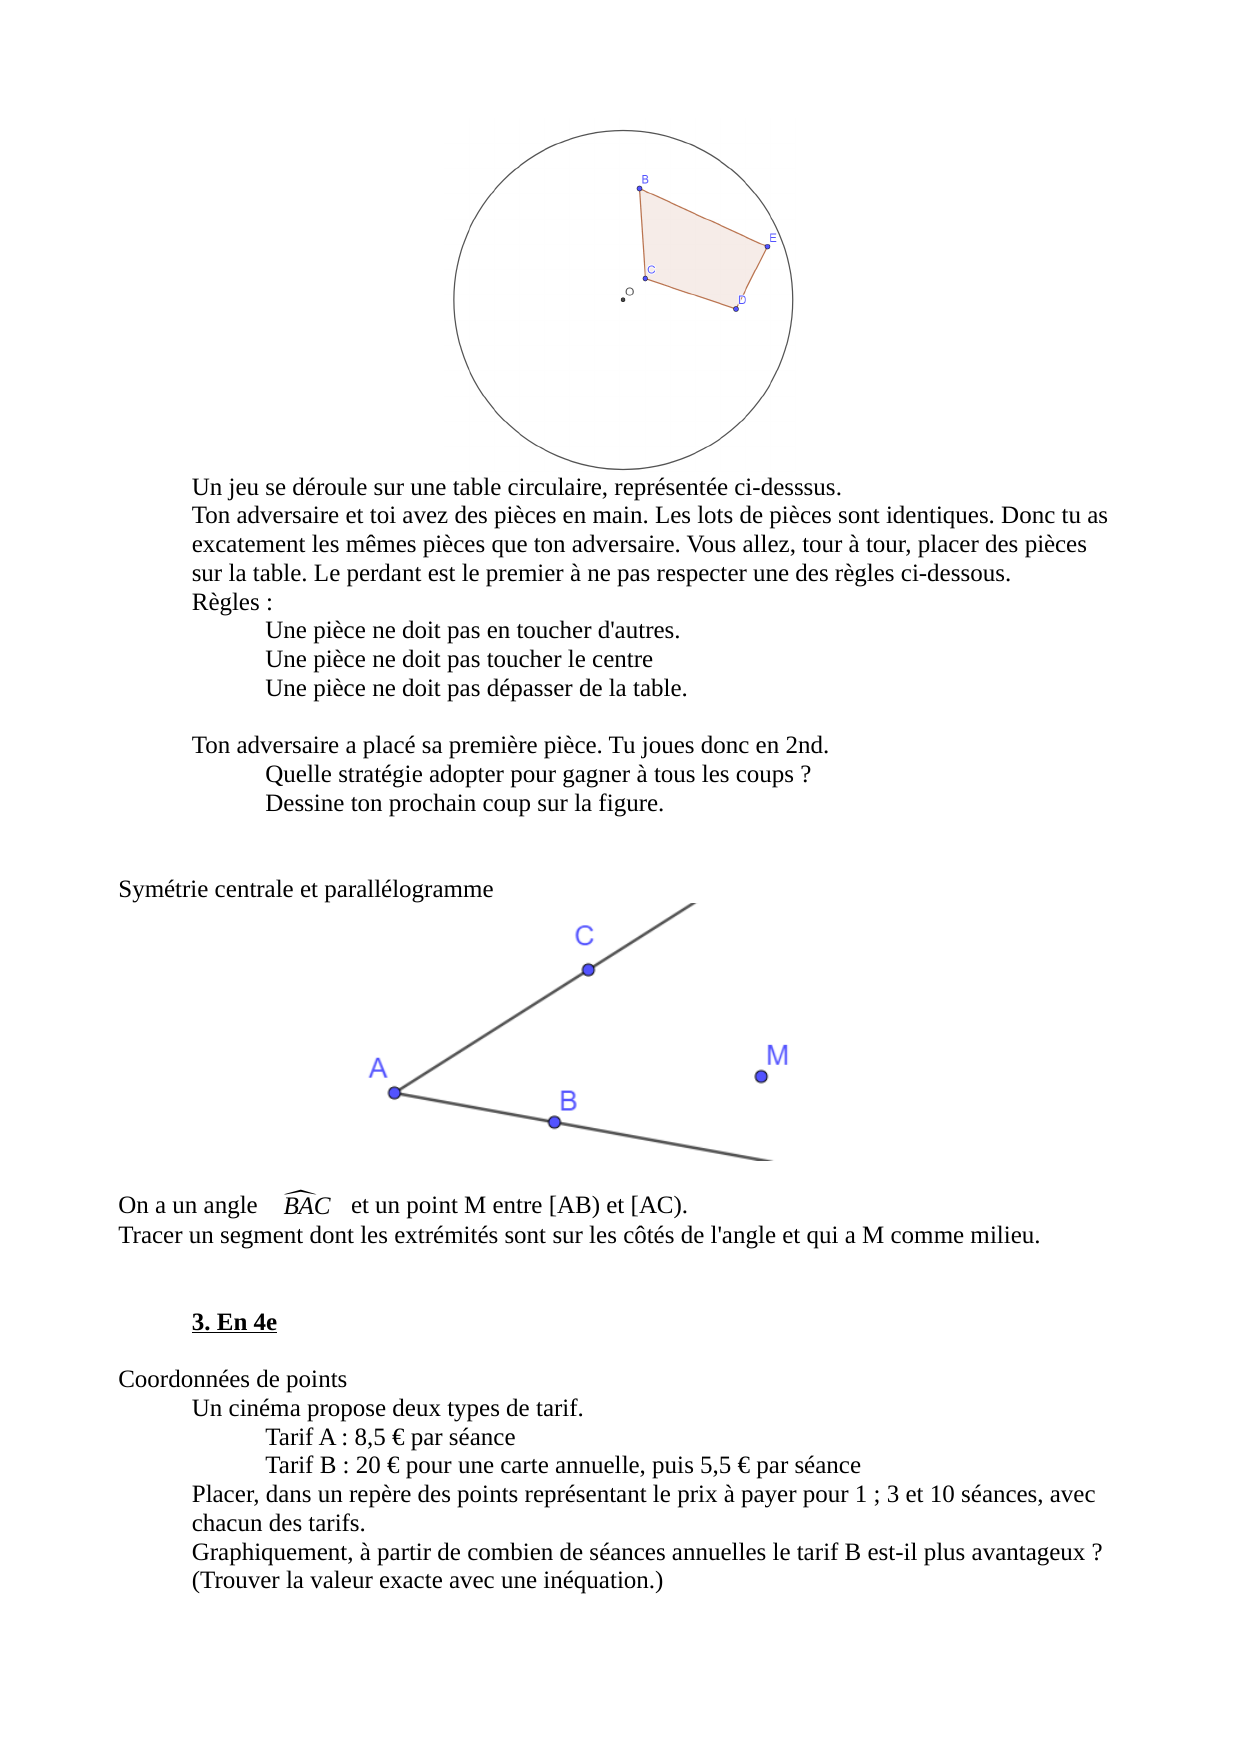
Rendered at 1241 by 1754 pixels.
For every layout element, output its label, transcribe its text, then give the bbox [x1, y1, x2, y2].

text Tarif A : 8,5 € par séance [118, 1422, 1122, 1451]
text Règles : [118, 587, 1122, 616]
picture [444, 118, 796, 472]
text Placer, dans un repère des points représentant le prix à payer pour 1 ; 3 et 10 séances, avec chacun des tarifs. [118, 1479, 1122, 1537]
text Une pièce ne doit pas dépasser de la table. [118, 673, 1122, 702]
text Ton adversaire a placé sa première pièce. Tu joues donc en 2nd. [118, 731, 1122, 759]
text Symétrie centrale et parallélogramme [118, 874, 1122, 903]
text 3. En 4e [118, 1307, 1122, 1336]
text Un cinéma propose deux types de tarif. [118, 1393, 1122, 1422]
text Quelle stratégie adopter pour gagner à tous les coups ? [118, 759, 1122, 788]
text Tarif B : 20 € pour une carte annuelle, puis 5,5 € par séance [118, 1451, 1122, 1479]
text Une pièce ne doit pas toucher le centre [118, 644, 1122, 673]
text Coordonnées de points [118, 1364, 1122, 1393]
text Une pièce ne doit pas en toucher d'autres. [118, 616, 1122, 644]
text Ton adversaire et toi avez des pièces en main. Les lots de pièces sont identiques. Donc tu as excatement les mêmes pièces que ton adversaire. Vous allez, tour à tour, placer des pièces sur la table. Le perdant est le premier à ne pas respecter une des règles ci-dessous. [118, 501, 1122, 587]
text (Trouver la valeur exacte avec une inéquation.) [118, 1566, 1122, 1594]
text Graphiquement, à partir de combien de séances annuelles le tarif B est-il plus avantageux ? [118, 1537, 1122, 1566]
text On a un angle et un point M entre [AB) et [AC). [118, 1189, 1122, 1221]
text Un jeu se déroule sur une table circulaire, représentée ci-desssus. [118, 118, 1122, 501]
picture [349, 903, 891, 1161]
text Tracer un segment dont les extrémités sont sur les côtés de l'angle et qui a M comme milieu. [118, 1221, 1122, 1249]
text Dessine ton prochain coup sur la figure. [118, 788, 1122, 817]
